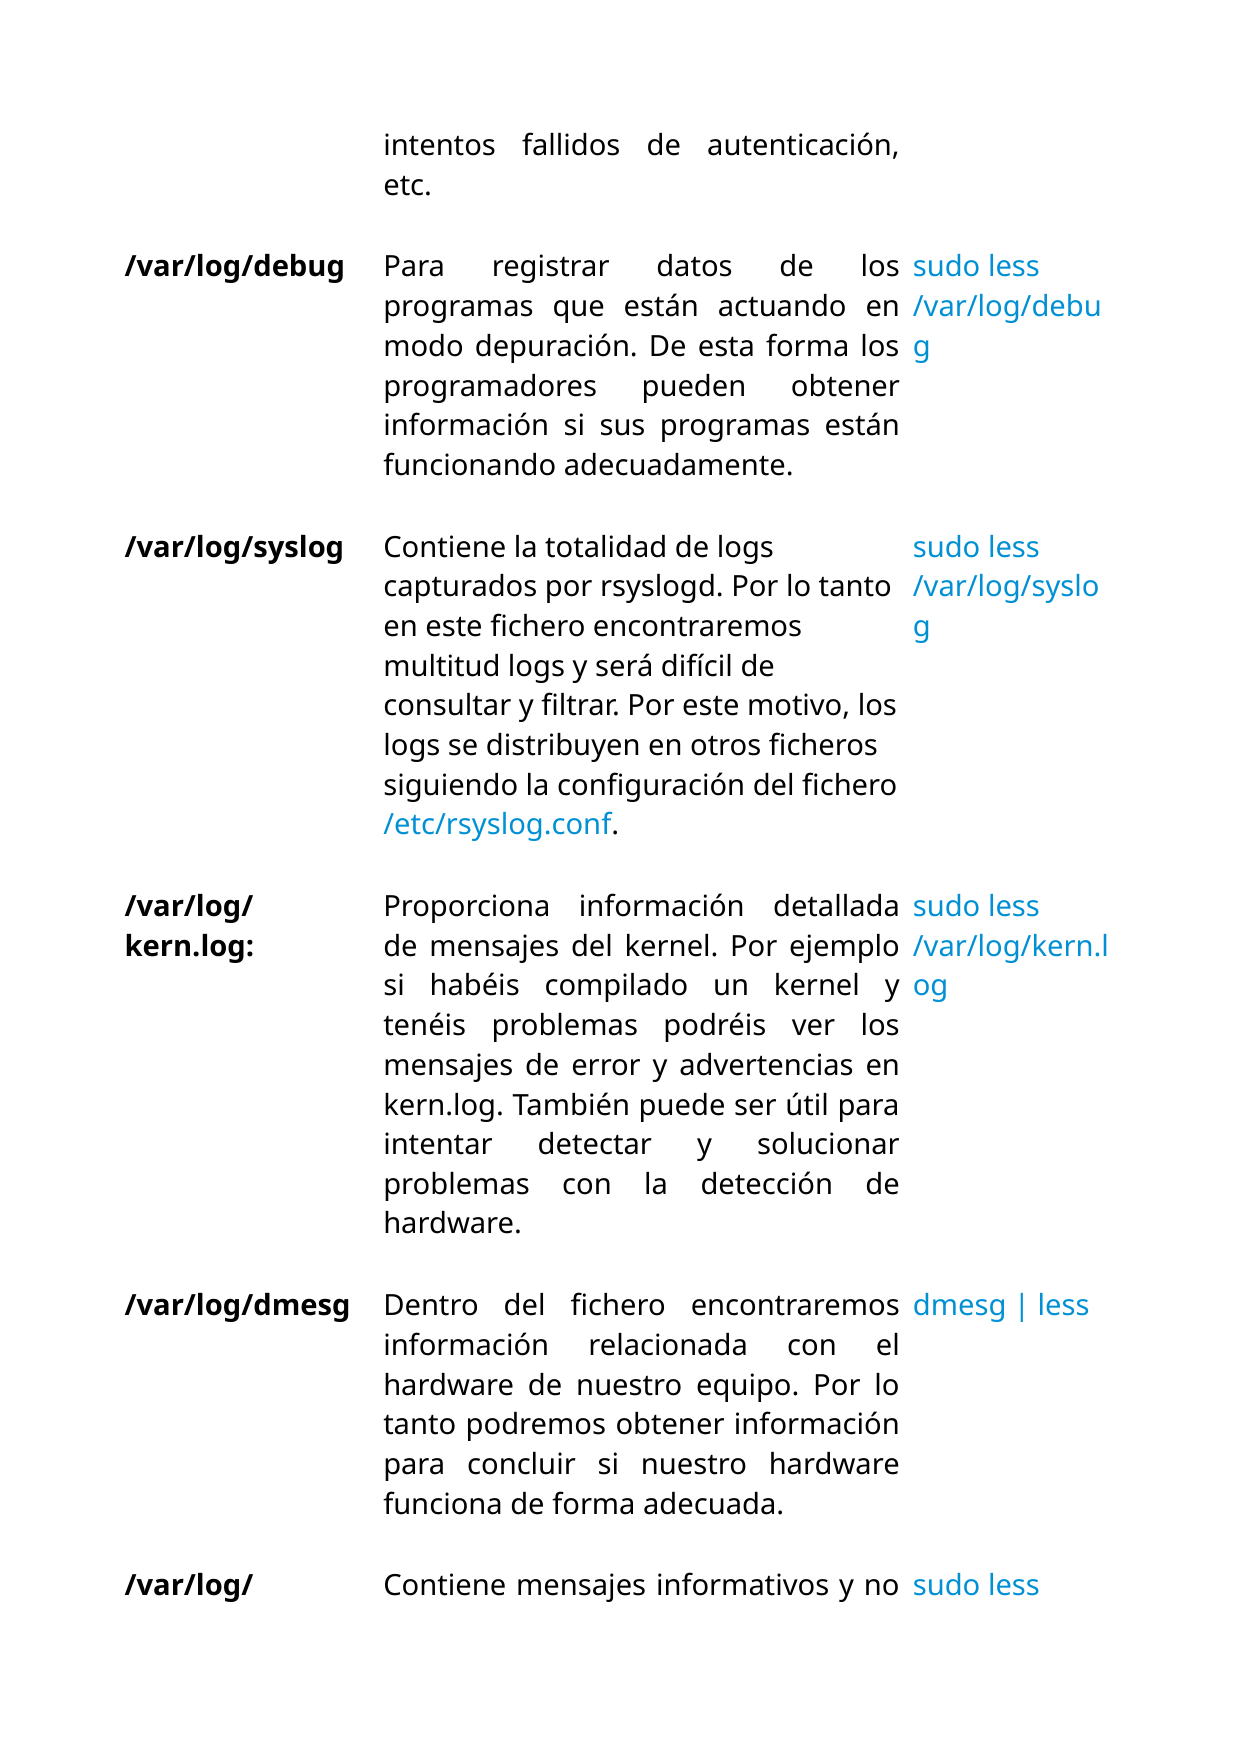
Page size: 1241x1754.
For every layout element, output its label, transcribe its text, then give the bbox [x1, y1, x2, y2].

table_cell intentos fallidos de autenticación, etc. [377, 118, 906, 239]
table_cell /var/log/dmesg [118, 1278, 377, 1558]
table_cell Dentro del fichero encontraremos información relacionada con el hardware de nuestro equipo. Por lo tanto podremos obtener información para concluir si nuestro hardware funciona de forma adecuada. [377, 1278, 906, 1558]
table_cell sudo less /var/log/kern.log [906, 879, 1122, 1278]
table_cell Contiene la totalidad de logs capturados por rsyslogd. Por lo tanto en este fichero encontraremos multitud logs y será difícil de consultar y filtrar. Por este motivo, los logs se distribuyen en otros ficheros siguiendo la configuración del fichero /etc/rsyslog.conf. [377, 520, 906, 879]
table_cell sudo less /var/log/debug [906, 240, 1122, 519]
table_cell /var/log/debug [118, 240, 377, 519]
table_cell Proporciona información detallada de mensajes del kernel. Por ejemplo si habéis compilado un kernel y tenéis problemas podréis ver los mensajes de error y advertencias en kern.log. También puede ser útil para intentar detectar y solucionar problemas con la detección de hardware. [377, 879, 906, 1278]
table_cell /var/log/syslog [118, 520, 377, 879]
table_cell dmesg | less [906, 1278, 1122, 1558]
table_cell sudo less [906, 1558, 1122, 1611]
table_cell [118, 118, 377, 239]
table_cell Contiene mensajes informativos y no [377, 1558, 906, 1611]
table_cell Para registrar datos de los programas que están actuando en modo depuración. De esta forma los programadores pueden obtener información si sus programas están funcionando adecuadamente. [377, 240, 906, 519]
table_cell [906, 118, 1122, 239]
table_cell /var/log/kern.log: [118, 879, 377, 1278]
table_cell sudo less /var/log/syslog [906, 520, 1122, 879]
table_cell /var/log/ [118, 1558, 377, 1611]
